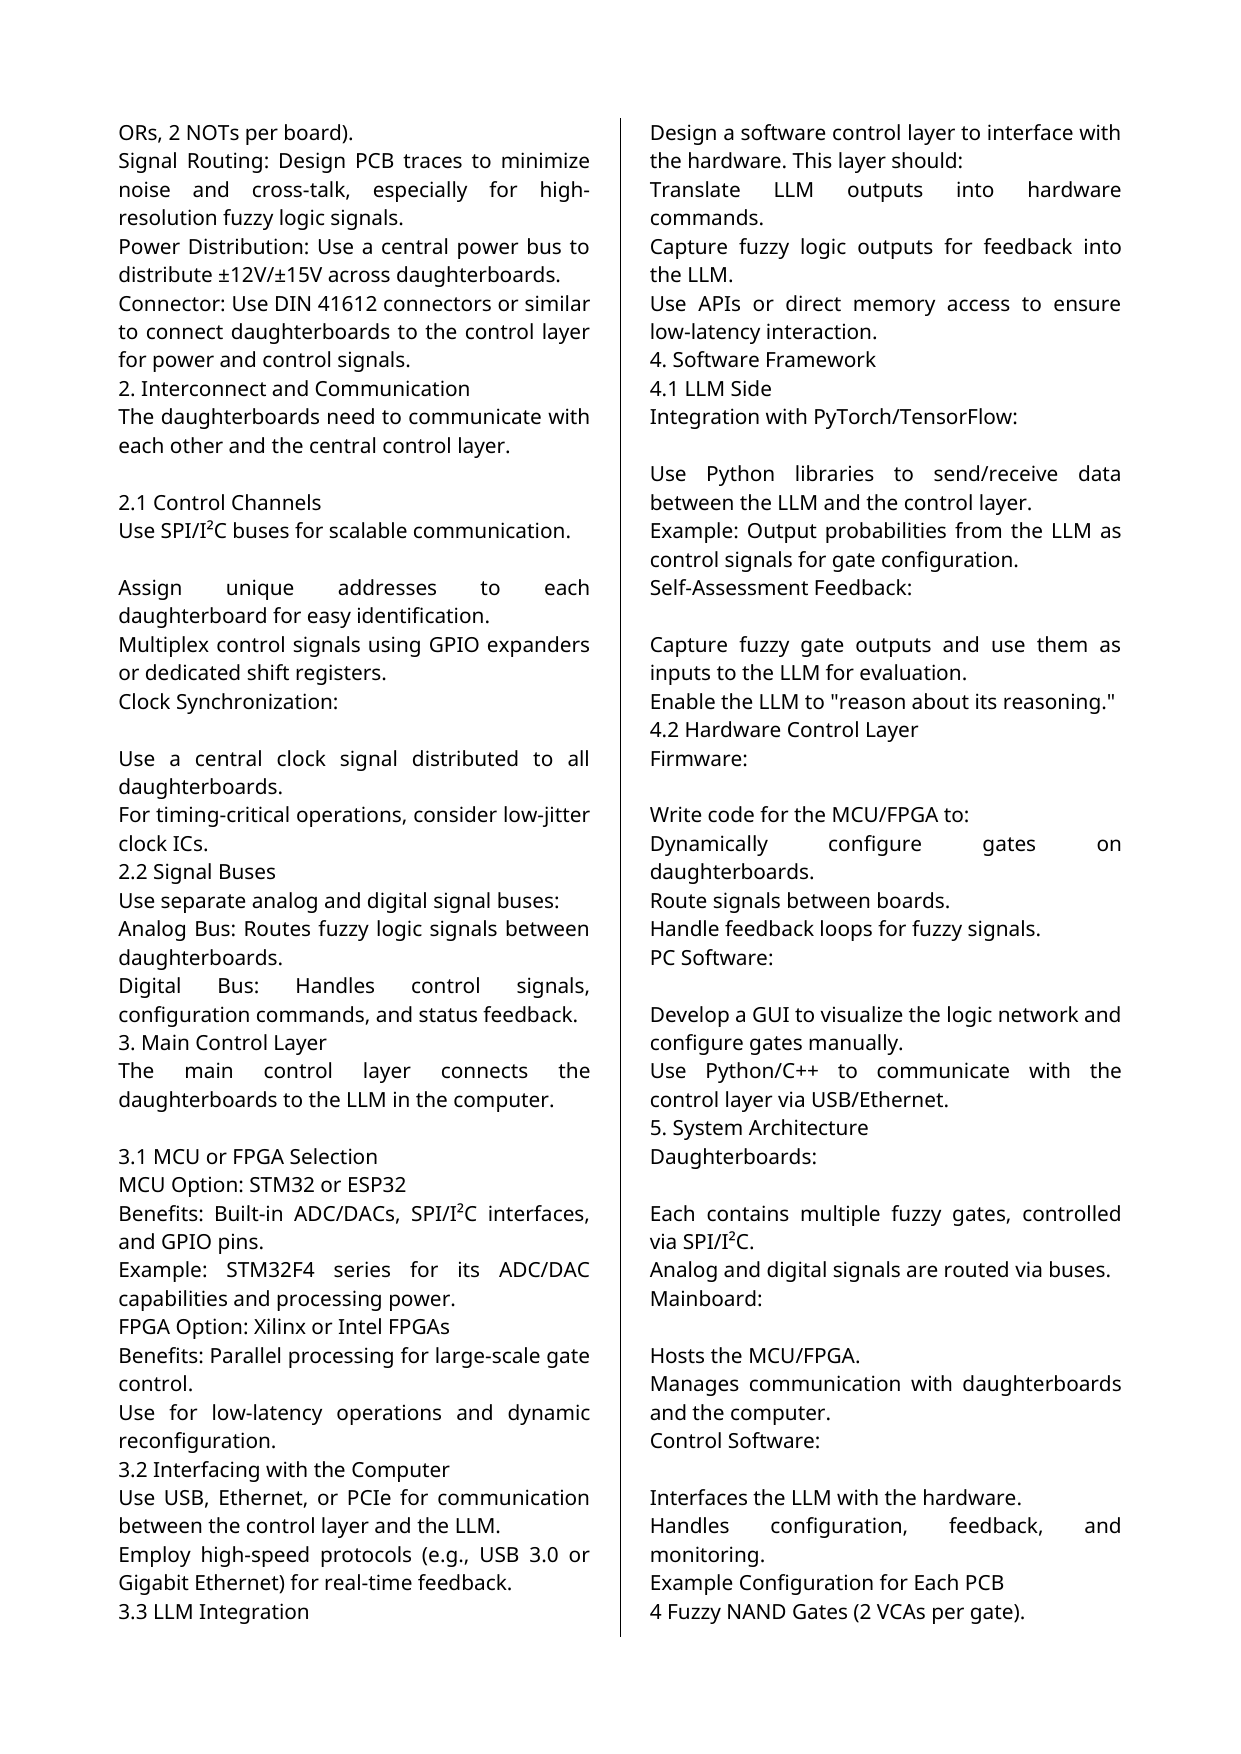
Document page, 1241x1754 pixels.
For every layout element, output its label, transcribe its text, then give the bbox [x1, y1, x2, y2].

text Use for low-latency operations and dynamic reconfiguration. [118, 1398, 591, 1455]
text Route signals between boards. [649, 886, 1122, 914]
text Connector: Use DIN 41612 connectors or similar to connect daughterboards to the control layer for power and control signals. [118, 289, 591, 374]
text Capture fuzzy gate outputs and use them as inputs to the LLM for evaluation. [649, 630, 1122, 687]
text Firmware: [649, 744, 1122, 772]
text 3.3 LLM Integration [118, 1597, 591, 1625]
text Interfaces the LLM with the hardware. [649, 1483, 1122, 1512]
text 3. Main Control Layer [118, 1028, 591, 1057]
text PC Software: [649, 943, 1122, 971]
text Power Distribution: Use a central power bus to distribute ±12V/±15V across daughterboards. [118, 232, 591, 289]
text 3.2 Interfacing with the Computer [118, 1455, 591, 1483]
text Clock Synchronization: [118, 687, 591, 715]
text 3.1 MCU or FPGA Selection [118, 1142, 591, 1170]
text Control Software: [649, 1426, 1122, 1455]
text 5. System Architecture [649, 1113, 1122, 1142]
text Enable the LLM to "reason about its reasoning." [649, 687, 1122, 715]
text Capture fuzzy logic outputs for feedback into the LLM. [649, 232, 1122, 289]
text Integration with PyTorch/TensorFlow: [649, 402, 1122, 431]
text Manages communication with daughterboards and the computer. [649, 1369, 1122, 1426]
text Signal Routing: Design PCB traces to minimize noise and cross-talk, especially for high-resolution fuzzy logic signals. [118, 147, 591, 232]
text The main control layer connects the daughterboards to the LLM in the computer. [118, 1057, 591, 1113]
text MCU Option: STM32 or ESP32 [118, 1170, 591, 1199]
text Handles configuration, feedback, and monitoring. [649, 1512, 1122, 1568]
text Write code for the MCU/FPGA to: [649, 801, 1122, 829]
text Benefits: Parallel processing for large-scale gate control. [118, 1341, 591, 1398]
text 2. Interconnect and Communication [118, 374, 591, 402]
text Self-Assessment Feedback: [649, 573, 1122, 602]
text Mainboard: [649, 1284, 1122, 1312]
text Assign unique addresses to each daughterboard for easy identification. [118, 573, 591, 630]
text Benefits: Built-in ADC/DACs, SPI/I²C interfaces, and GPIO pins. [118, 1199, 591, 1256]
text 4. Software Framework [649, 346, 1122, 374]
text Digital Bus: Handles control signals, configuration commands, and status feedback. [118, 971, 591, 1028]
text Translate LLM outputs into hardware commands. [649, 175, 1122, 232]
text Design a software control layer to interface with the hardware. This layer should: [649, 118, 1122, 175]
text Use separate analog and digital signal buses: [118, 886, 591, 914]
text Use SPI/I²C buses for scalable communication. [118, 516, 591, 545]
text Use Python/C++ to communicate with the control layer via USB/Ethernet. [649, 1057, 1122, 1113]
text Example: Output probabilities from the LLM as control signals for gate configuration. [649, 516, 1122, 573]
text Use USB, Ethernet, or PCIe for communication between the control layer and the LLM. [118, 1483, 591, 1540]
text Hosts the MCU/FPGA. [649, 1341, 1122, 1369]
text Daughterboards: [649, 1142, 1122, 1170]
text 2.1 Control Channels [118, 488, 591, 516]
text Dynamically configure gates on daughterboards. [649, 829, 1122, 886]
text The daughterboards need to communicate with each other and the central control layer. [118, 402, 591, 459]
text Handle feedback loops for fuzzy signals. [649, 914, 1122, 943]
text Employ high-speed protocols (e.g., USB 3.0 or Gigabit Ethernet) for real-time feedback. [118, 1540, 591, 1597]
text Multiplex control signals using GPIO expanders or dedicated shift registers. [118, 630, 591, 687]
text 2.2 Signal Buses [118, 857, 591, 886]
text Use Python libraries to send/receive data between the LLM and the control layer. [649, 459, 1122, 516]
text Each contains multiple fuzzy gates, controlled via SPI/I²C. [649, 1199, 1122, 1256]
text Develop a GUI to visualize the logic network and configure gates manually. [649, 1000, 1122, 1057]
text For timing-critical operations, consider low-jitter clock ICs. [118, 801, 591, 857]
text FPGA Option: Xilinx or Intel FPGAs [118, 1312, 591, 1341]
text Use APIs or direct memory access to ensure low-latency interaction. [649, 289, 1122, 346]
text Example Configuration for Each PCB [649, 1568, 1122, 1597]
text Analog and digital signals are routed via buses. [649, 1256, 1122, 1284]
text ORs, 2 NOTs per board). [118, 118, 591, 147]
text Analog Bus: Routes fuzzy logic signals between daughterboards. [118, 914, 591, 971]
text Use a central clock signal distributed to all daughterboards. [118, 744, 591, 801]
text 4 Fuzzy NAND Gates (2 VCAs per gate). [649, 1597, 1122, 1625]
text Example: STM32F4 series for its ADC/DAC capabilities and processing power. [118, 1256, 591, 1312]
text 4.2 Hardware Control Layer [649, 715, 1122, 744]
text 4.1 LLM Side [649, 374, 1122, 402]
